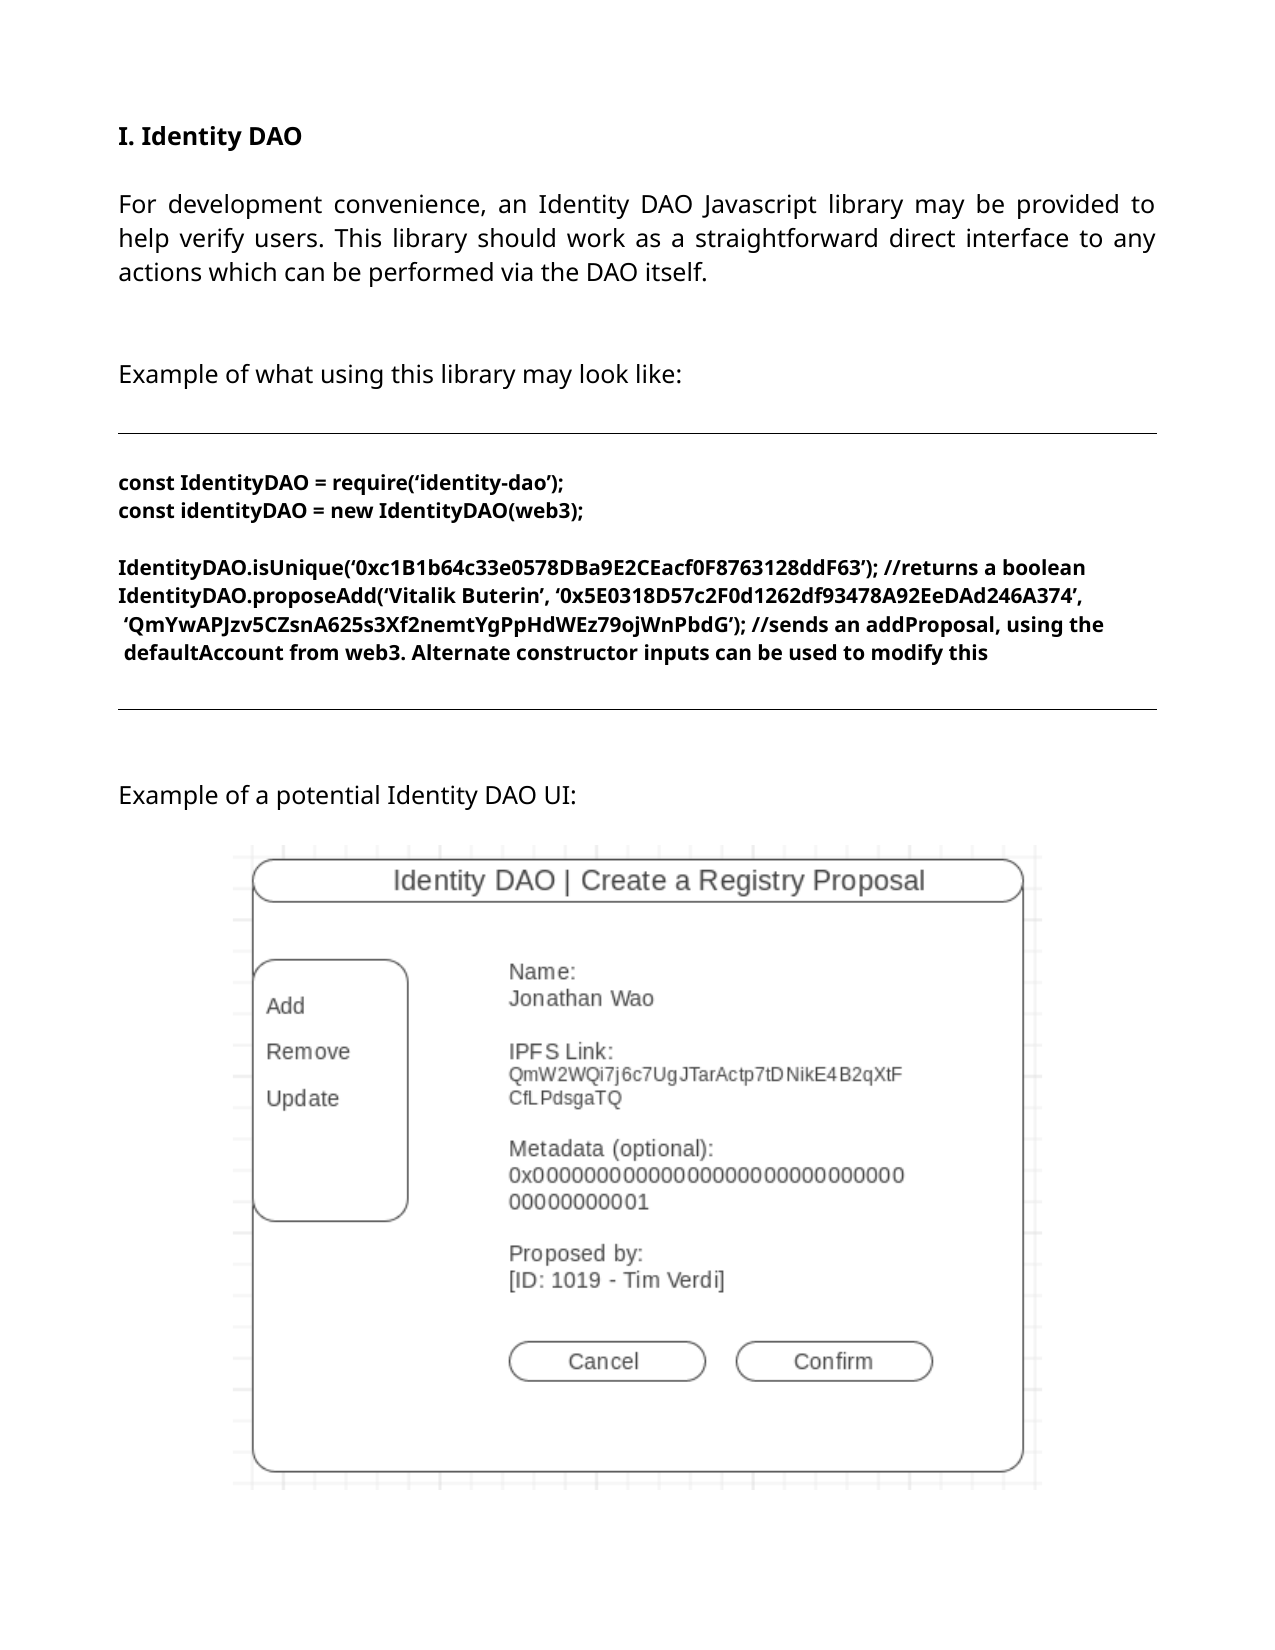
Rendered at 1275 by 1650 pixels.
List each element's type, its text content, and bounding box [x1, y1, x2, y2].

picture [232, 845, 1043, 1490]
text IdentityDAO.proposeAdd(‘Vitalik Buterin’, ‘0x5E0318D57c2F0d1262df93478A92EeDAd246A374’, [118, 581, 1157, 610]
text Example of what using this library may look like: [118, 357, 1157, 391]
text Example of a potential Identity DAO UI: [118, 778, 1157, 812]
text For development convenience, an Identity DAO Javascript library may be provided to help verify users. This library should work as a straightforward direct interface to any actions which can be performed via the DAO itself. [118, 186, 1157, 288]
text I. Identity DAO [118, 118, 1157, 152]
text IdentityDAO.isUnique(‘0xc1B1b64c33e0578DBa9E2CEacf0F8763128ddF63’); //returns a boolean [118, 553, 1157, 581]
text const IdentityDAO = require(‘identity-dao’); [118, 468, 1157, 496]
text ‘QmYwAPJzv5CZsnA625s3Xf2nemtYgPpHdWEz79ojWnPbdG’); //sends an addProposal, using the [118, 610, 1157, 638]
text defaultAccount from web3. Alternate constructor inputs can be used to modify this [118, 638, 1157, 667]
text const identityDAO = new IdentityDAO(web3); [118, 496, 1157, 524]
